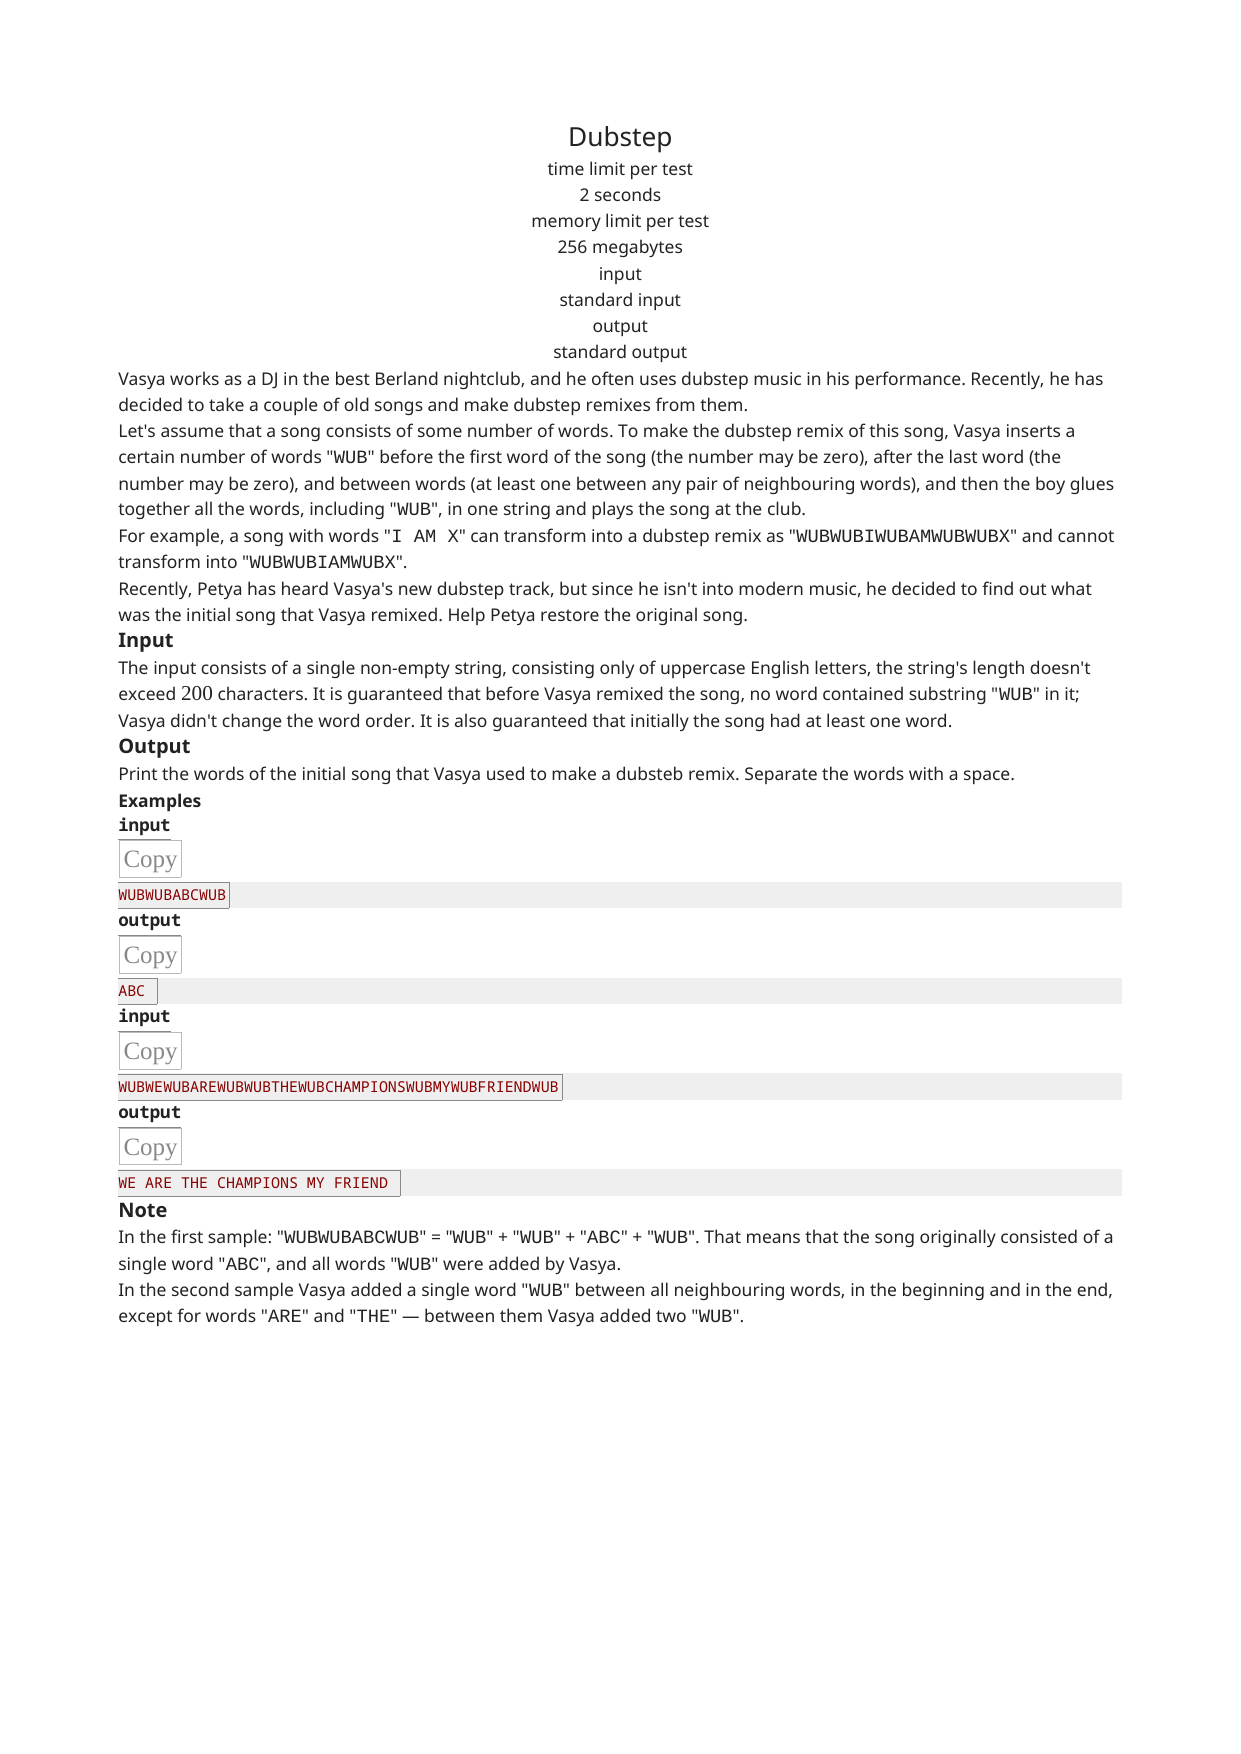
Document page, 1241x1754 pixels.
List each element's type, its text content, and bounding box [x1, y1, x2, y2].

text Let's assume that a song consists of some number of words. To make the dubstep remix of this song, Vasya inserts a certain number of words "WUB" before the first word of the song (the number may be zero), after the last word (the number may be zero), and between words (at least one between any pair of neighbouring words), and then the boy glues together all the words, including "WUB", in one string and plays the song at the club. [118, 416, 1122, 521]
text Input [118, 626, 1122, 654]
text Vasya works as a DJ in the best Berland nightclub, and he often uses dubstep music in his performance. Recently, he has decided to take a couple of old songs and make dubstep remixes from them. [118, 364, 1122, 416]
text In the first sample: "WUBWUBABCWUB" = "WUB" + "WUB" + "ABC" + "WUB". That means that the song originally consisted of a single word "ABC", and all words "WUB" were added by Vasya. [118, 1223, 1122, 1276]
text output [118, 908, 1122, 935]
text [401, 1169, 1122, 1196]
text Output [118, 732, 1122, 760]
text [182, 1128, 1121, 1164]
text 256 megabytes [118, 233, 1122, 259]
text memory limit per test [118, 206, 1122, 233]
text WUBWUBABCWUB [118, 883, 229, 908]
text [230, 882, 1122, 908]
text input [118, 812, 1122, 839]
text WE ARE THE CHAMPIONS MY FRIEND [118, 1171, 400, 1196]
text [182, 936, 1121, 973]
text [158, 978, 1122, 1004]
text In the second sample Vasya added a single word "WUB" between all neighbouring words, in the beginning and in the end, except for words "ARE" and "THE" — between them Vasya added two "WUB". [118, 1276, 1122, 1328]
text WUBWEWUBAREWUBWUBTHEWUBCHAMPIONSWUBMYWUBFRIENDWUB [118, 1075, 562, 1100]
text Print the words of the initial song that Vasya used to make a dubsteb remix. Separate the words with a space. [118, 760, 1122, 786]
text time limit per test [118, 154, 1122, 180]
text [182, 840, 1121, 877]
text Recently, Petya has heard Vasya's new dubstep track, but since he isn't into modern music, he decided to find out what was the initial song that Vasya remixed. Help Petya restore the original song. [118, 574, 1122, 626]
text Copy [120, 841, 181, 877]
text standard output [118, 338, 1122, 364]
text [563, 1073, 1122, 1100]
text Copy [120, 937, 181, 973]
text 2 seconds [118, 180, 1122, 206]
text standard input [118, 285, 1122, 311]
text output [118, 311, 1122, 338]
text Dubstep [118, 118, 1122, 154]
text Copy [120, 1129, 181, 1164]
text output [118, 1100, 1122, 1127]
text For example, a song with words "I AM X" can transform into a dubstep remix as "WUBWUBIWUBAMWUBWUBX" and cannot transform into "WUBWUBIAMWUBX". [118, 521, 1122, 574]
text Note [118, 1196, 1122, 1223]
text ABC [118, 979, 157, 1004]
text input [118, 259, 1122, 285]
text Copy [120, 1033, 181, 1069]
text input [118, 1004, 1122, 1031]
text [182, 1032, 1121, 1069]
text The input consists of a single non-empty string, consisting only of uppercase English letters, the string's length doesn't exceed 200 characters. It is guaranteed that before Vasya remixed the song, no word contained substring "WUB" in it; Vasya didn't change the word order. It is also guaranteed that initially the song had at least one word. [118, 654, 1122, 732]
text Examples [118, 786, 1122, 812]
